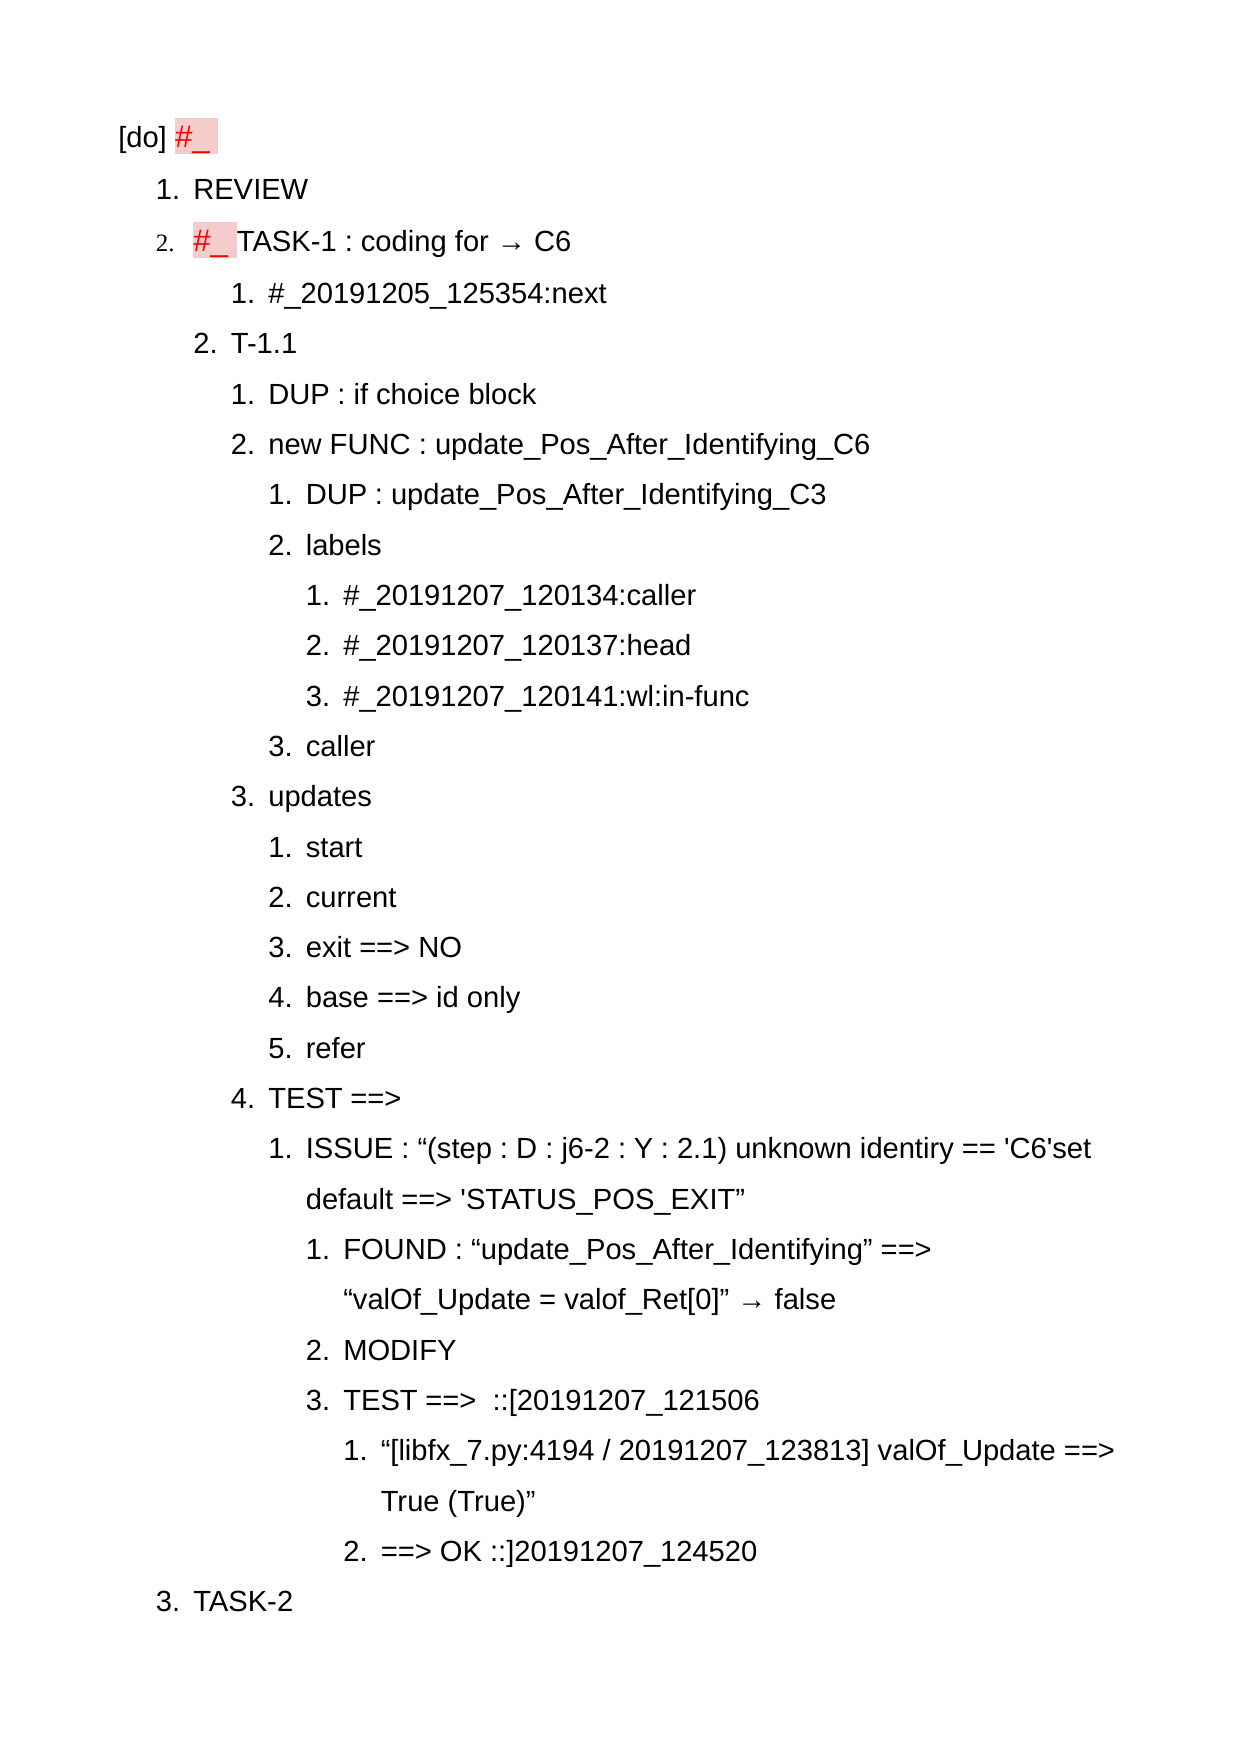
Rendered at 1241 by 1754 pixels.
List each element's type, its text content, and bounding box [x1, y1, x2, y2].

list “[libfx_7.py:4194 / 20191207_123813] valOf_Update ==> True (True)” [343, 1433, 1122, 1517]
list #_20191207_120141:wl:in-func [306, 679, 1122, 712]
list #_20191207_120134:caller [306, 578, 1122, 612]
list FOUND : “update_Pos_After_Identifying” ==> “valOf_Update = valof_Ret[0]” → false [306, 1232, 1122, 1316]
list #_ TASK-1 : coding for → C6 [156, 222, 1122, 258]
list refer [268, 1031, 1122, 1064]
list current [268, 880, 1122, 913]
list labels [268, 528, 1122, 561]
list ISSUE : “(step : D : j6-2 : Y : 2.1) unknown identiry == 'C6'set default ==> 'STATUS_POS_EXIT” [268, 1131, 1122, 1215]
list MODIFY [306, 1333, 1122, 1366]
list #_20191205_125354:next [231, 276, 1122, 310]
list TEST ==> ::[20191207_121506 [306, 1383, 1122, 1417]
list TEST ==> [231, 1081, 1122, 1115]
list start [268, 829, 1122, 863]
list #_20191207_120137:head [306, 628, 1122, 662]
list TASK-2 [156, 1584, 1122, 1618]
list T-1.1 [193, 326, 1122, 360]
list DUP : if choice block [231, 377, 1122, 410]
list ==> OK ::]20191207_124520 [343, 1534, 1122, 1567]
list exit ==> NO [268, 930, 1122, 964]
list DUP : update_Pos_After_Identifying_C3 [268, 477, 1122, 511]
list base ==> id only [268, 981, 1122, 1014]
list updates [231, 779, 1122, 813]
text [do] #_ [118, 118, 1122, 154]
list new FUNC : update_Pos_After_Identifying_C6 [231, 427, 1122, 461]
list caller [268, 729, 1122, 762]
list REVIEW [156, 172, 1122, 206]
